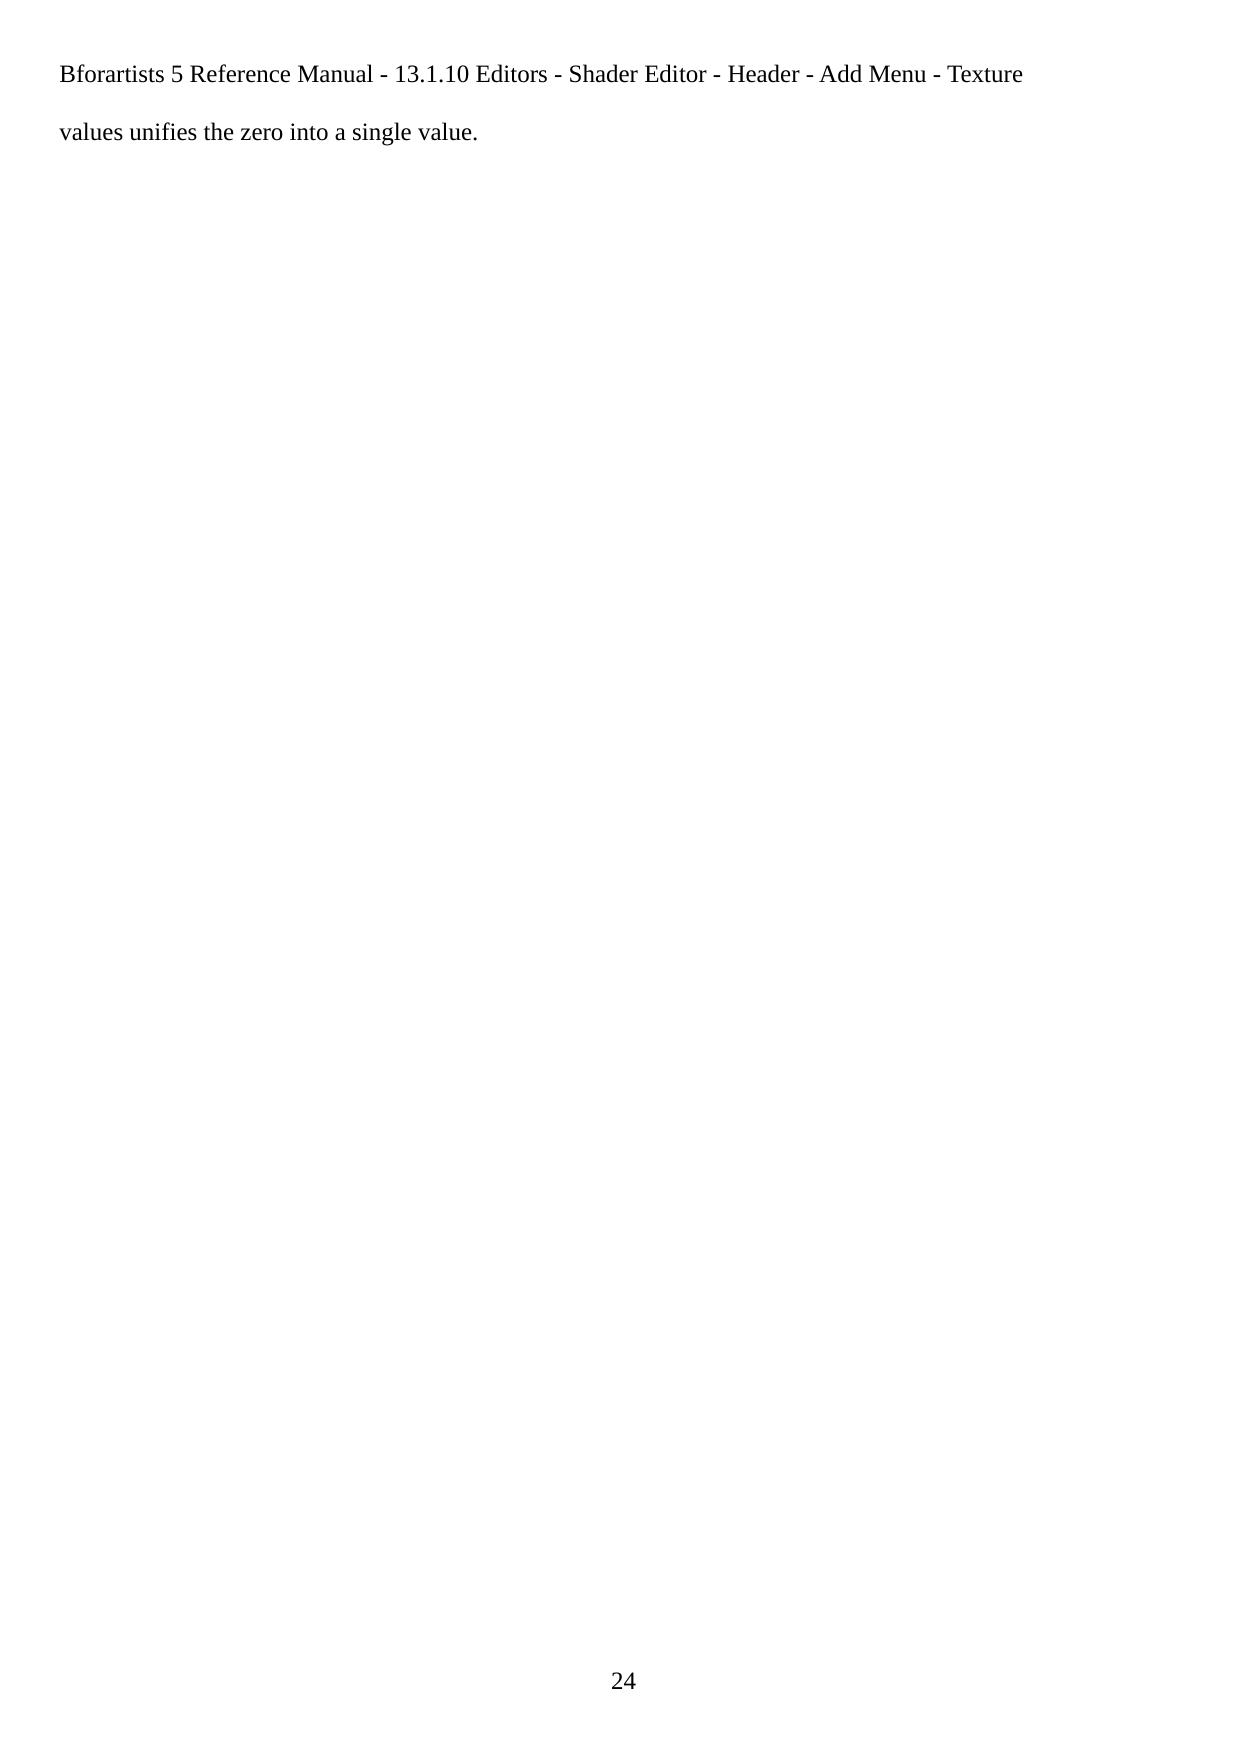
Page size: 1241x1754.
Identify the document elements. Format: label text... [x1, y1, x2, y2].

text values unifies the zero into a single value. [59, 117, 1181, 146]
